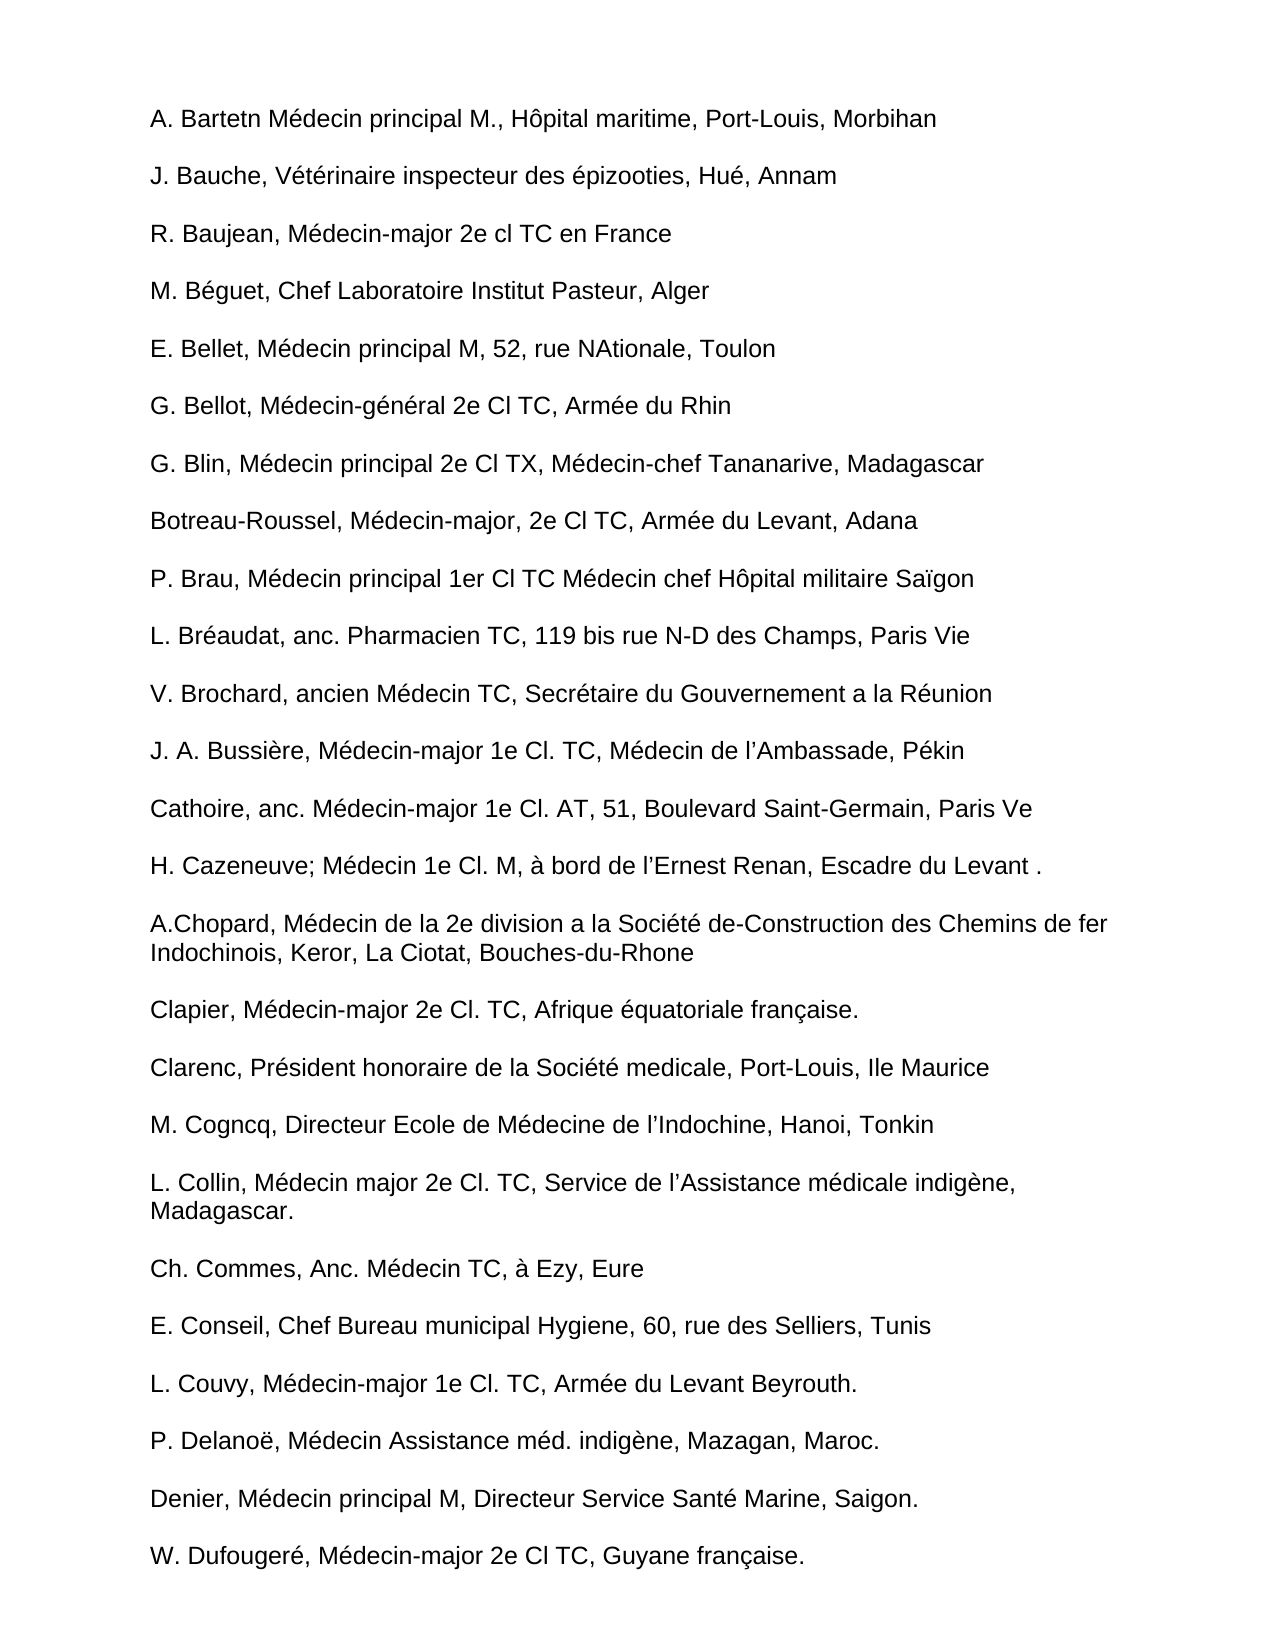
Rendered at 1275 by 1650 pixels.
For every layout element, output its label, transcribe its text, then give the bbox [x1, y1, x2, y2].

text L. Collin, Médecin major 2e Cl. TC, Service de l’Assistance médicale indigène, Madagascar. [150, 1167, 1125, 1225]
text Denier, Médecin principal M, Directeur Service Santé Marine, Saigon. [150, 1484, 1125, 1512]
text H. Cazeneuve; Médecin 1e Cl. M, à bord de l’Ernest Renan, Escadre du Levant . [150, 851, 1125, 880]
text Clapier, Médecin-major 2e Cl. TC, Afrique équatoriale française. [150, 995, 1125, 1024]
text V. Brochard, ancien Médecin TC, Secrétaire du Gouvernement a la Réunion [150, 679, 1125, 707]
text Ch. Commes, Anc. Médecin TC, à Ezy, Eure [150, 1254, 1125, 1282]
text M. Cogncq, Directeur Ecole de Médecine de l’Indochine, Hanoi, Tonkin [150, 1110, 1125, 1139]
text R. Baujean, Médecin-major 2e cl TC en France [150, 219, 1125, 247]
text W. Dufougeré, Médecin-major 2e Cl TC, Guyane française. [150, 1541, 1125, 1570]
text G. Blin, Médecin principal 2e Cl TX, Médecin-chef Tananarive, Madagascar [150, 449, 1125, 477]
text P. Delanoë, Médecin Assistance méd. indigène, Mazagan, Maroc. [150, 1426, 1125, 1455]
text A. Bartetn Médecin principal M., Hôpital maritime, Port-Louis, Morbihan [150, 104, 1125, 132]
text E. Bellet, Médecin principal M, 52, rue NAtionale, Toulon [150, 334, 1125, 362]
text M. Béguet, Chef Laboratoire Institut Pasteur, Alger [150, 276, 1125, 305]
text Clarenc, Président honoraire de la Société medicale, Port-Louis, Ile Maurice [150, 1052, 1125, 1081]
text L. Bréaudat, anc. Pharmacien TC, 119 bis rue N-D des Champs, Paris Vie [150, 621, 1125, 650]
text A.Chopard, Médecin de la 2e division a la Société de-Construction des Chemins de fer Indochinois, Keror, La Ciotat, Bouches-du-Rhone [150, 909, 1125, 966]
text Botreau-Roussel, Médecin-major, 2e Cl TC, Armée du Levant, Adana [150, 506, 1125, 535]
text Cathoire, anc. Médecin-major 1e Cl. AT, 51, Boulevard Saint-Germain, Paris Ve [150, 794, 1125, 822]
text J. A. Bussière, Médecin-major 1e Cl. TC, Médecin de l’Ambassade, Pékin [150, 736, 1125, 765]
text G. Bellot, Médecin-général 2e Cl TC, Armée du Rhin [150, 391, 1125, 420]
text E. Conseil, Chef Bureau municipal Hygiene, 60, rue des Selliers, Tunis [150, 1311, 1125, 1340]
text L. Couvy, Médecin-major 1e Cl. TC, Armée du Levant Beyrouth. [150, 1369, 1125, 1397]
text P. Brau, Médecin principal 1er Cl TC Médecin chef Hôpital militaire Saïgon [150, 564, 1125, 592]
text J. Bauche, Vétérinaire inspecteur des épizooties, Hué, Annam [150, 161, 1125, 190]
